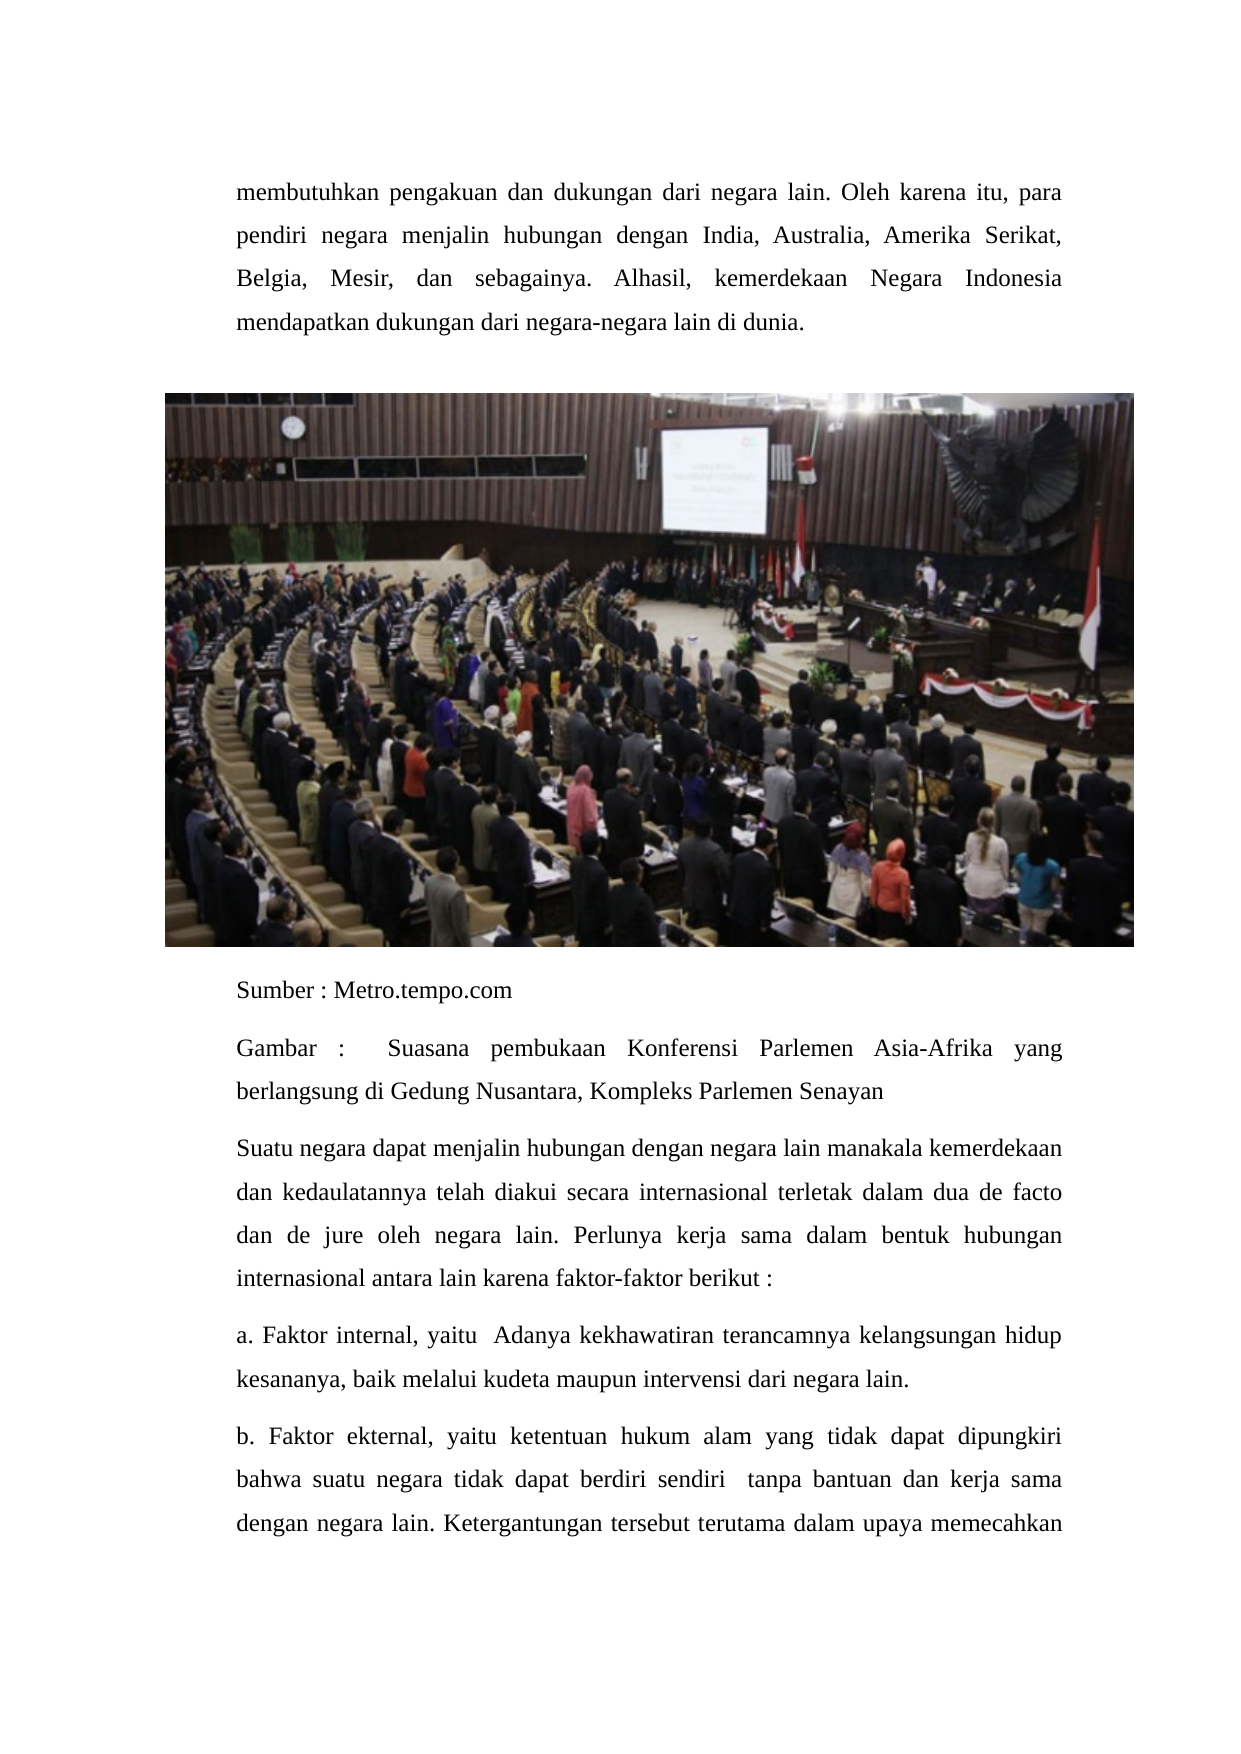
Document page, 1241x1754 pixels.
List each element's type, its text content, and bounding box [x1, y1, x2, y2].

text Gambar : Suasana pembukaan Konferensi Parlemen Asia-Afrika yang berlangsung di Gedung Nusantara, Kompleks Parlemen Senayan [236, 1033, 1063, 1104]
text Suatu negara dapat menjalin hubungan dengan negara lain manakala kemerdekaan dan kedaulatannya telah diakui secara internasional terletak dalam dua de facto dan de jure oleh negara lain. Perlunya kerja sama dalam bentuk hubungan internasional antara lain karena faktor-faktor berikut : [236, 1133, 1063, 1292]
picture [165, 393, 1134, 947]
text membutuhkan pengakuan dan dukungan dari negara lain. Oleh karena itu, para pendiri negara menjalin hubungan dengan India, Australia, Amerika Serikat, Belgia, Mesir, dan sebagainya. Alhasil, kemerdekaan Negara Indonesia mendapatkan dukungan dari negara-negara lain di dunia. [236, 177, 1063, 335]
text a. Faktor internal, yaitu Adanya kekhawatiran terancamnya kelangsungan hidup kesananya, baik melalui kudeta maupun intervensi dari negara lain. [236, 1321, 1063, 1392]
text b. Faktor ekternal, yaitu ketentuan hukum alam yang tidak dapat dipungkiri bahwa suatu negara tidak dapat berdiri sendiri tanpa bantuan dan kerja sama dengan negara lain. Ketergantungan tersebut terutama dalam upaya memecahkan [236, 1421, 1063, 1536]
text Sumber : Metro.tempo.com [236, 975, 1063, 1004]
